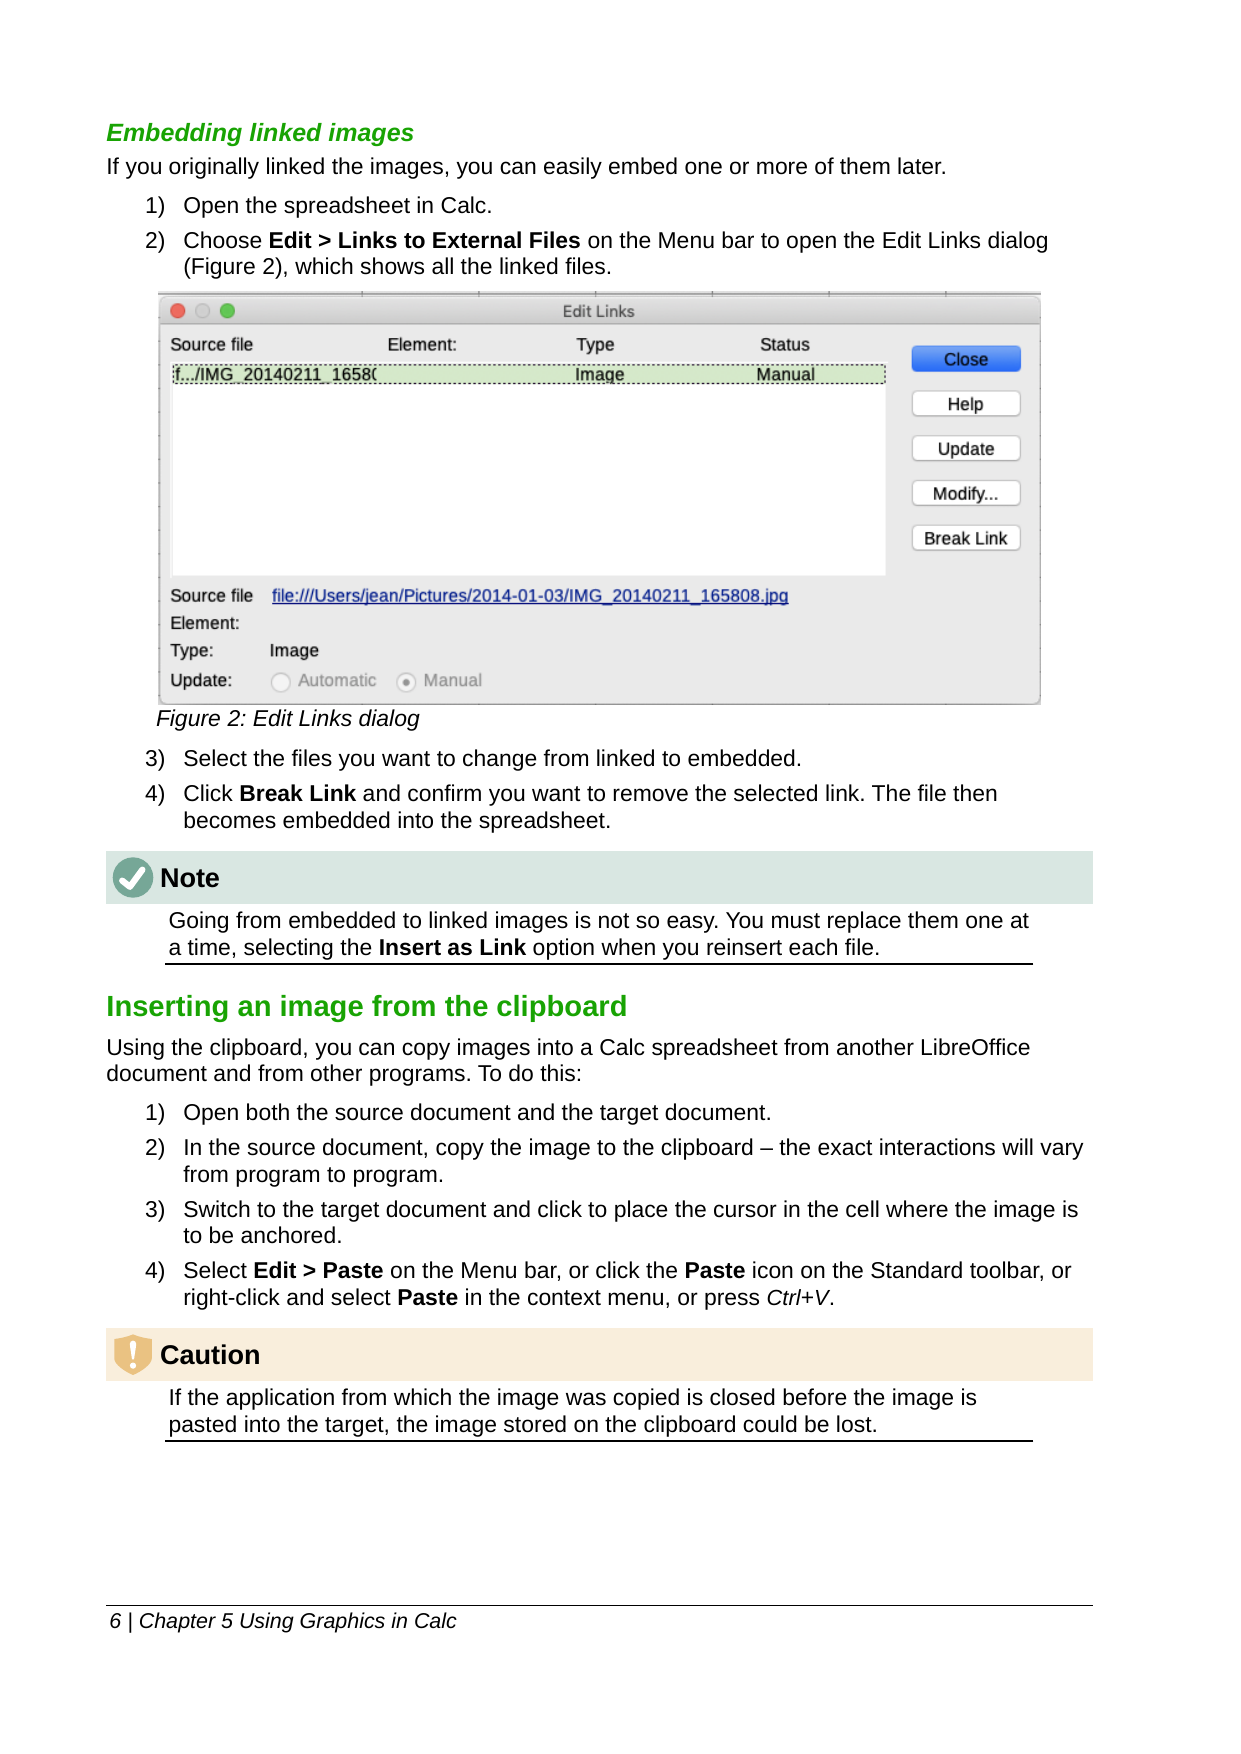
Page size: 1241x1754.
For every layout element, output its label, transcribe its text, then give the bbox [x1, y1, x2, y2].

subtitle Note [106, 851, 1093, 904]
subtitle Caution [106, 1328, 1093, 1381]
list Open both the source document and the target document. [165, 1099, 1093, 1126]
list Select the files you want to change from linked to embedded. [165, 745, 1093, 771]
list Open the spreadsheet in Calc. [165, 192, 1093, 218]
list Switch to the target document and click to place the cursor in the cell where the image is to be anchored. [165, 1196, 1093, 1249]
picture [158, 291, 1041, 705]
subtitle Embedding linked images [106, 118, 1093, 147]
list Choose Edit > Links to External Files on the Menu bar to open the Edit Links dialog (Figure 2), which shows all the linked files. [165, 227, 1093, 279]
list Using the clipboard, you can copy images into a Calc spreadsheet from another LibreOffice document and from other programs. To do this: [106, 1034, 1093, 1087]
list Select Edit > Paste on the Menu bar, or click the Paste icon on the Standard toolbar, or right-click and select Paste in the context menu, or press Ctrl+V. [165, 1257, 1093, 1310]
text Going from embedded to linked images is not so easy. You must replace them one at a time, selecting the Insert as Link option when you reinsert each file. [165, 904, 1033, 963]
list If you originally linked the images, you can easily embed one or more of them later. [106, 153, 1093, 179]
text Figure 2: Edit Links dialog [156, 292, 1043, 731]
list Click Break Link and confirm you want to remove the selected link. The file then becomes embedded into the spreadsheet. [165, 780, 1093, 833]
text If the application from which the image was copied is closed before the image is pasted into the target, the image stored on the clipboard could be lost. [165, 1381, 1033, 1440]
list In the source document, copy the image to the clipboard – the exact interactions will vary from program to program. [165, 1134, 1093, 1187]
subtitle Inserting an image from the clipboard [106, 989, 1093, 1022]
